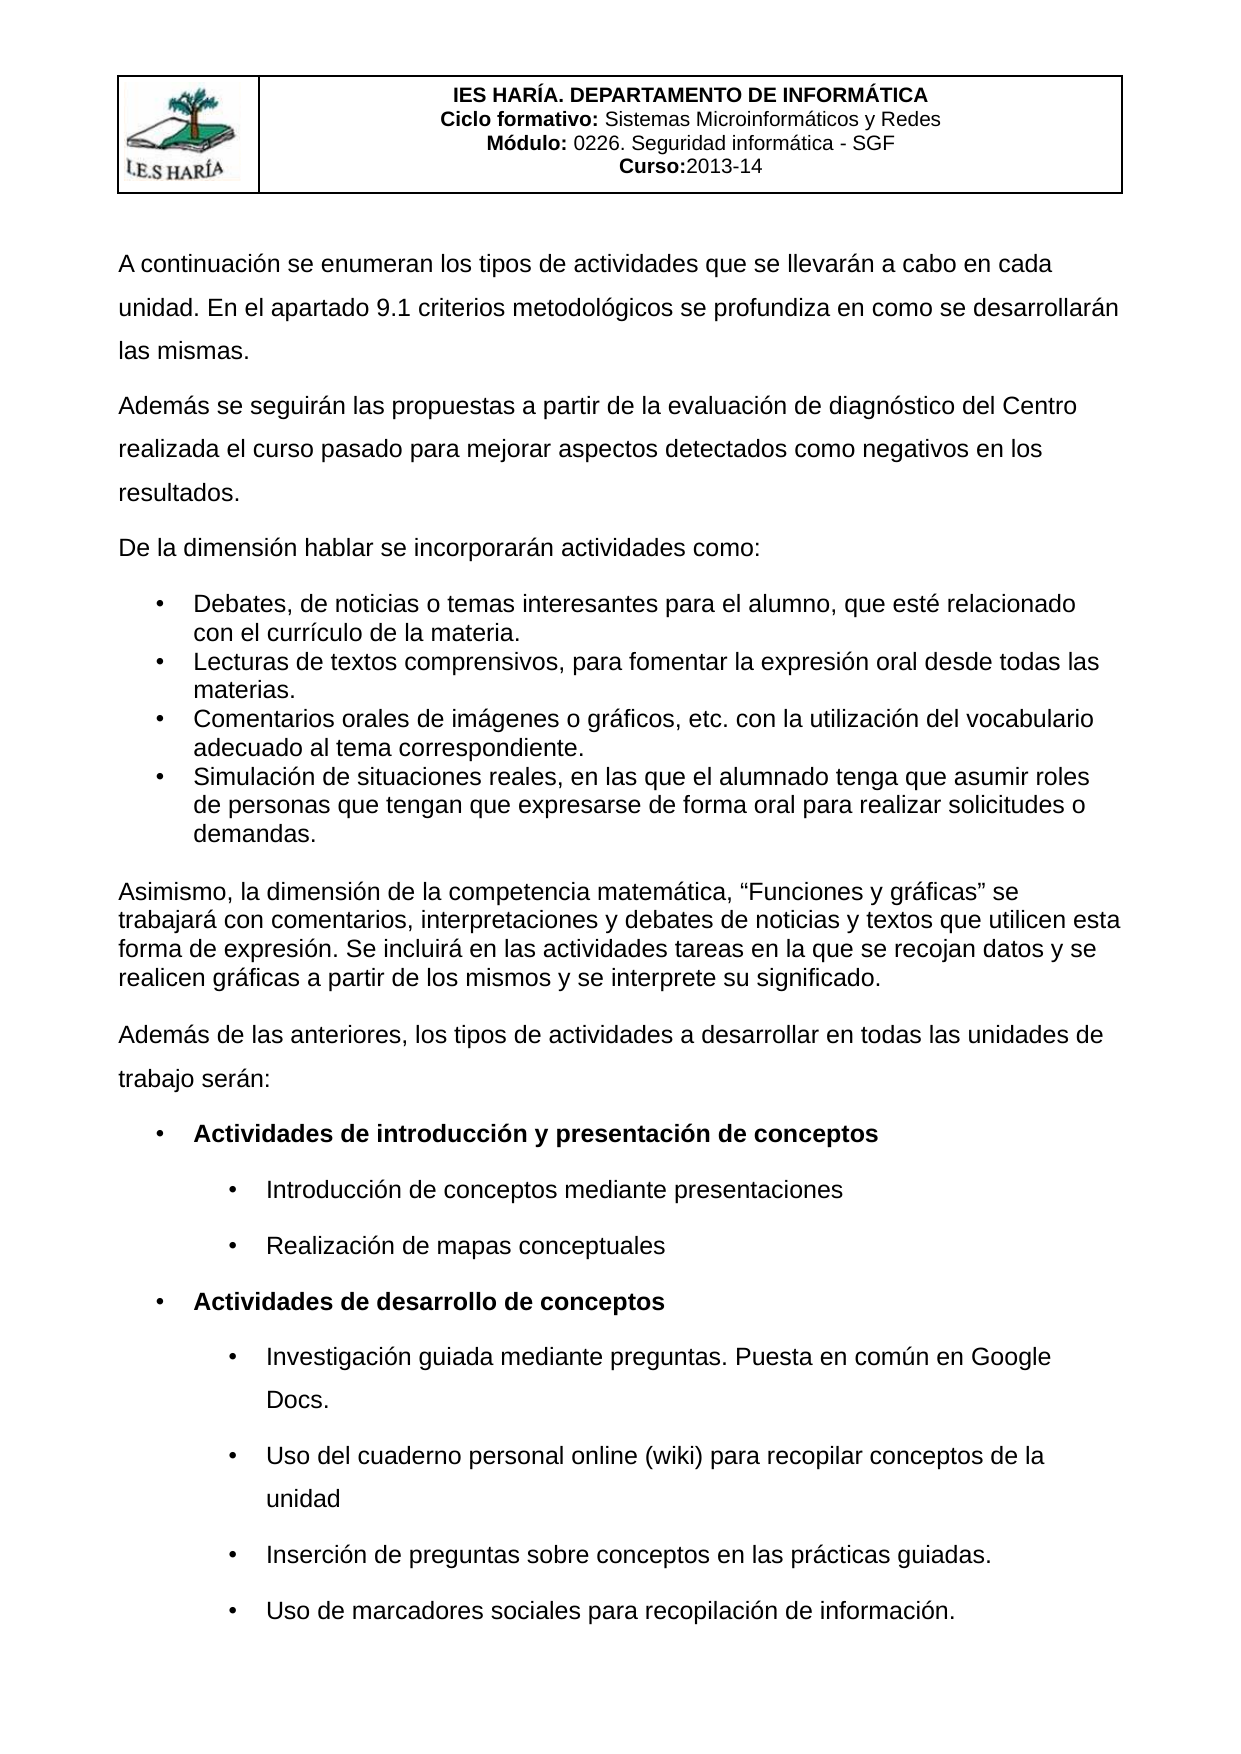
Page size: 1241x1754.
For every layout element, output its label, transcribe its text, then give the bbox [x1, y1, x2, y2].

list Simulación de situaciones reales, en las que el alumnado tenga que asumir roles de personas que tengan que expresarse de forma oral para realizar solicitudes o demandas. [156, 762, 1122, 848]
text A continuación se enumeran los tipos de actividades que se llevarán a cabo en cada unidad. En el apartado 9.1 criterios metodológicos se profundiza en como se desarrollarán las mismas. [118, 249, 1122, 364]
list Lecturas de textos comprensivos, para fomentar la expresión oral desde todas las materias. [156, 646, 1122, 704]
list Realización de mapas conceptuales [228, 1231, 1122, 1259]
list Introducción de conceptos mediante presentaciones [228, 1175, 1122, 1204]
list Uso de marcadores sociales para recopilación de información. [228, 1596, 1122, 1624]
list Comentarios orales de imágenes o gráficos, etc. con la utilización del vocabulario adecuado al tema correspondiente. [156, 704, 1122, 762]
list Uso del cuaderno personal online (wiki) para recopilar conceptos de la unidad [228, 1441, 1122, 1513]
text Además se seguirán las propuestas a partir de la evaluación de diagnóstico del Centro realizada el curso pasado para mejorar aspectos detectados como negativos en los resultados. [118, 391, 1122, 506]
picture [123, 82, 241, 181]
text Asimismo, la dimensión de la competencia matemática, “Funciones y gráficas” se trabajará con comentarios, interpretaciones y debates de noticias y textos que utilicen esta forma de expresión. Se incluirá en las actividades tareas en la que se recojan datos y se realicen gráficas a partir de los mismos y se interprete su significado. [118, 877, 1122, 992]
list Debates, de noticias o temas interesantes para el alumno, que esté relacionado con el currículo de la materia. [156, 589, 1122, 646]
list Actividades de introducción y presentación de conceptos [156, 1119, 1122, 1148]
text De la dimensión hablar se incorporarán actividades como: [118, 533, 1122, 562]
text Además de las anteriores, los tipos de actividades a desarrollar en todas las unidades de trabajo serán: [118, 1021, 1122, 1092]
list Inserción de preguntas sobre conceptos en las prácticas guiadas. [228, 1540, 1122, 1569]
list Actividades de desarrollo de conceptos [156, 1286, 1122, 1315]
list Investigación guiada mediante preguntas. Puesta en común en Google Docs. [228, 1342, 1122, 1414]
